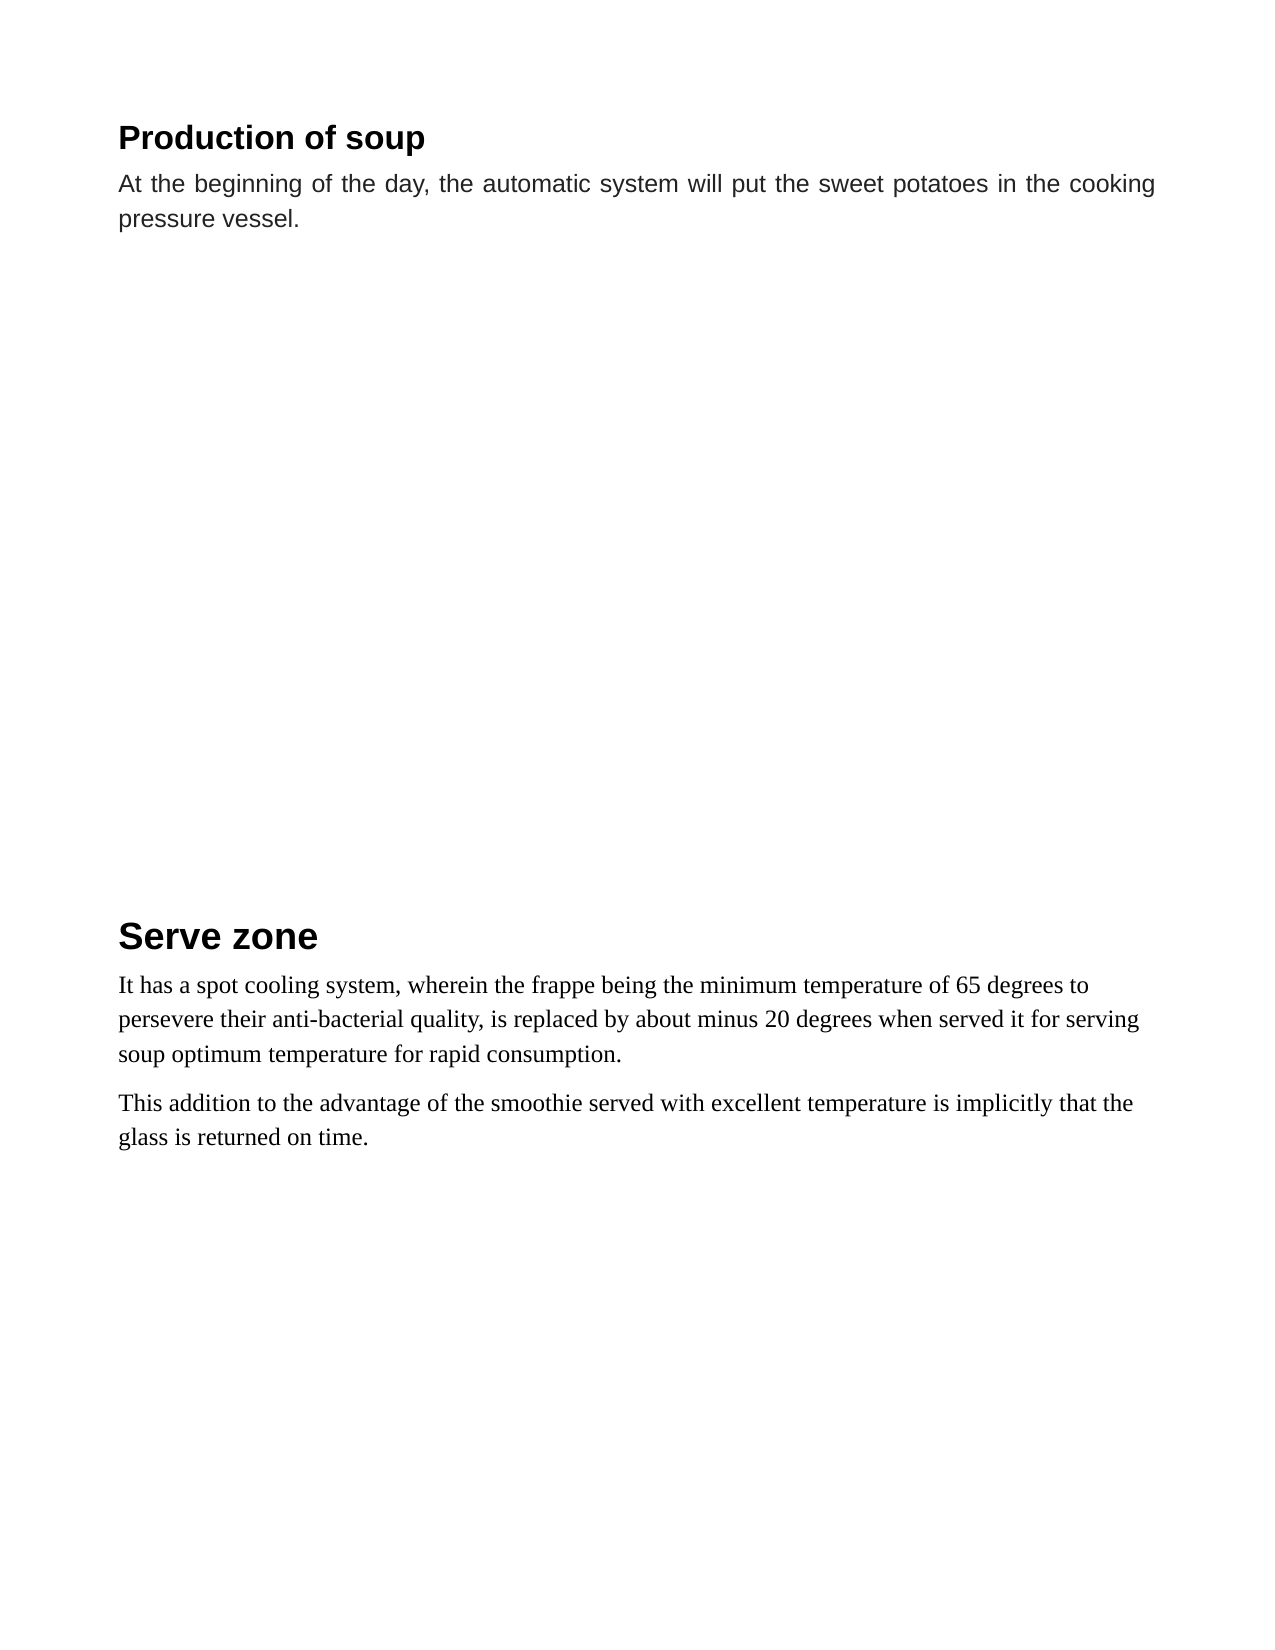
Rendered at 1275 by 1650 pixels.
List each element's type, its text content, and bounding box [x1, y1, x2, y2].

text It has a spot cooling system, wherein the frappe being the minimum temperature of 65 degrees to persevere their anti-bacterial quality, is replaced by about minus 20 degrees when served it for serving soup optimum temperature for rapid consumption. [118, 970, 1157, 1068]
text This addition to the advantage of the smoothie served with excellent temperature is implicitly that the glass is returned on time. [118, 1088, 1157, 1151]
subtitle Serve zone [118, 914, 1157, 957]
subtitle Production of soup [118, 118, 1157, 157]
text At the beginning of the day, the automatic system will put the sweet potatoes in the cooking pressure vessel. [118, 169, 1157, 232]
